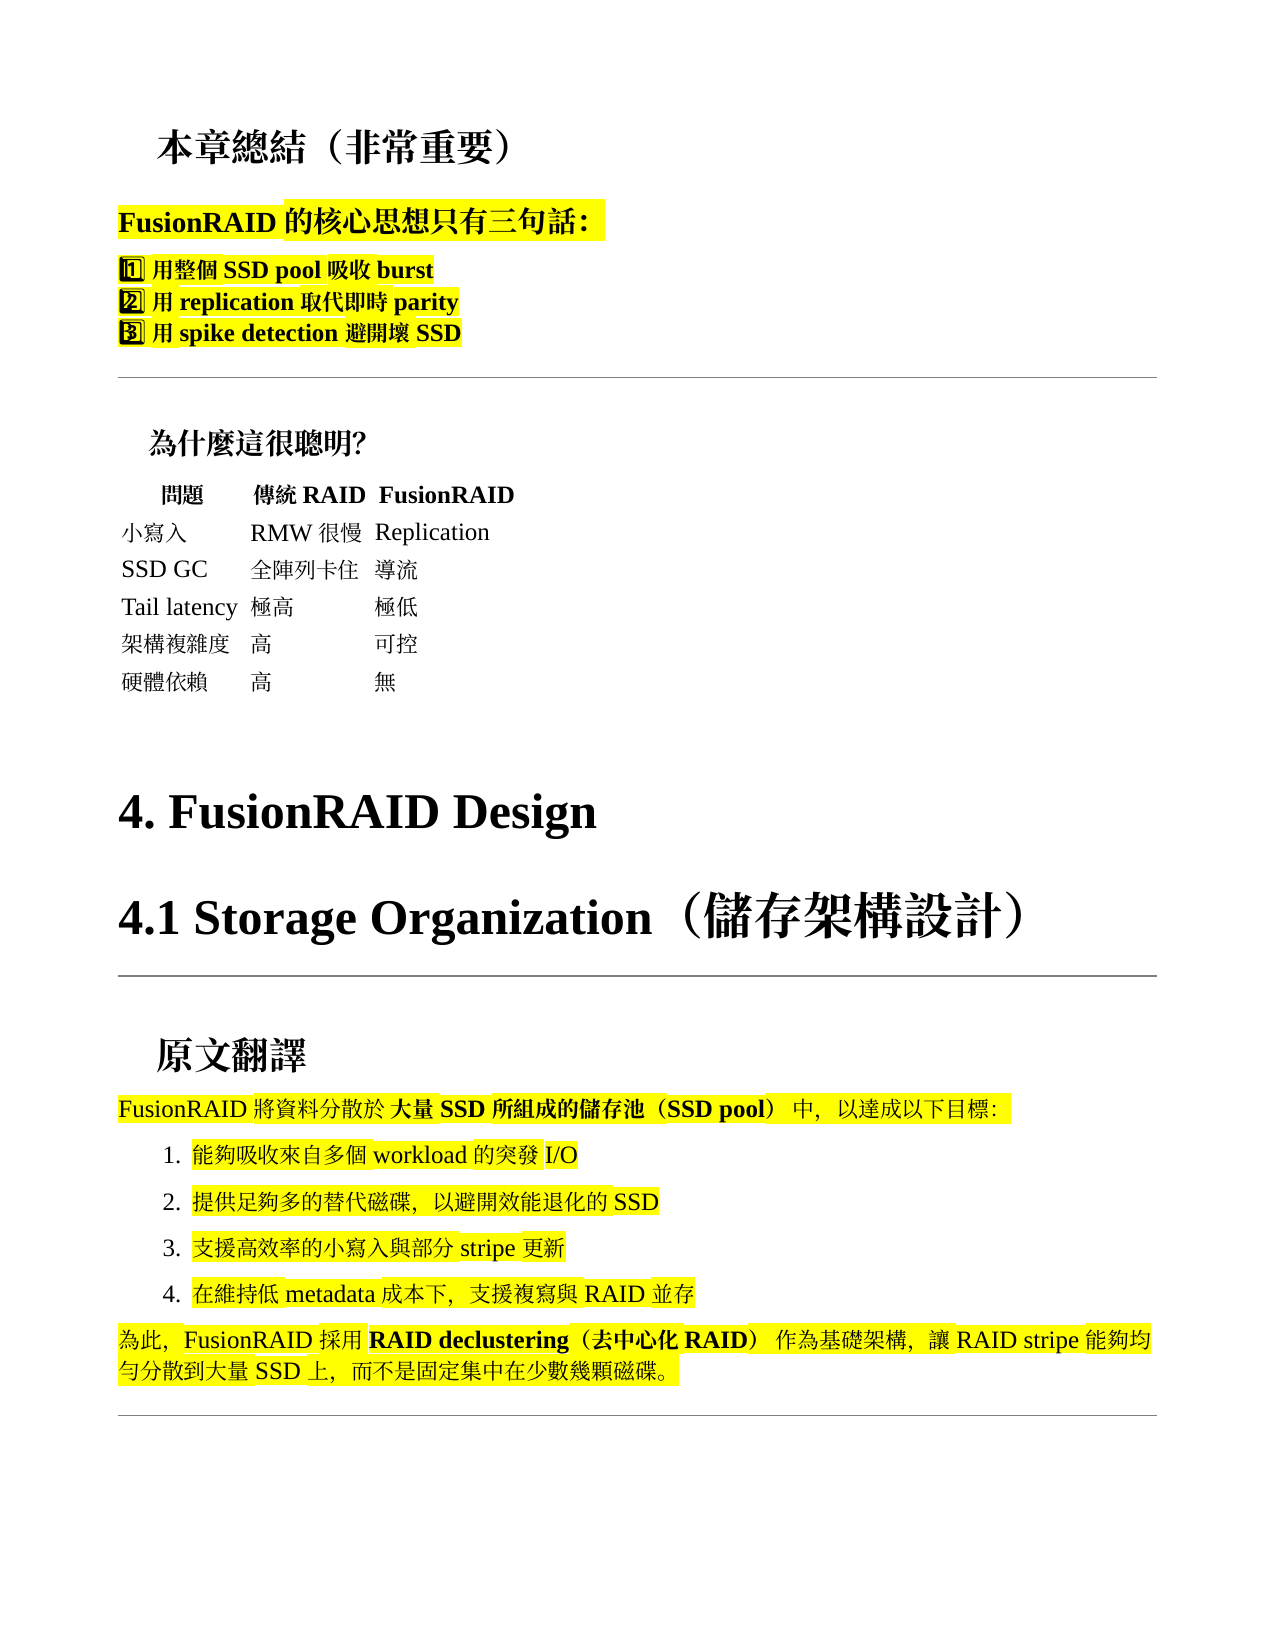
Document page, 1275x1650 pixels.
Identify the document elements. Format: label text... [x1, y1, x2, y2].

table_cell 高 [247, 662, 372, 699]
table_cell 導流 [372, 550, 522, 587]
table_cell Replication [372, 513, 522, 550]
text 為此，FusionRAID 採用 RAID declustering（去中心化 RAID） 作為基礎架構，讓 RAID stripe 能夠均勻分散到大量 SSD 上，而不是固定集中在少數幾顆磁碟。 [118, 1323, 1157, 1386]
table_cell 可控 [372, 625, 522, 662]
table_header 傳統 RAID [247, 476, 372, 513]
subtitle 📘 原文翻譯 [118, 1026, 1157, 1080]
text FusionRAID 將資料分散於 大量 SSD 所組成的儲存池（SSD pool） 中，以達成以下目標： [118, 1093, 1157, 1124]
table_cell 架構複雜度 [118, 625, 247, 662]
text 1️⃣ 用整個 SSD pool 吸收 burst 2️⃣ 用 replication 取代即時 parity 3️⃣ 用 spike detection 避開壞 SSD [118, 253, 1157, 348]
table_header 問題 [118, 476, 247, 513]
table_cell SSD GC [118, 550, 247, 587]
table_cell 極高 [247, 588, 372, 625]
table_cell Tail latency [118, 588, 247, 625]
table_cell RMW 很慢 [247, 513, 372, 550]
table_cell 高 [247, 625, 372, 662]
subtitle 🚀 為什麼這很聰明？ [118, 421, 1157, 463]
subtitle 4. FusionRAID Design [118, 782, 1157, 839]
subtitle FusionRAID 的核心思想只有三句話： [118, 199, 1157, 241]
list 支援高效率的小寫入與部分 stripe 更新 [162, 1231, 1157, 1262]
table_header FusionRAID [372, 476, 522, 513]
list 在維持低 metadata 成本下，支援複寫與 RAID 並存 [162, 1277, 1157, 1308]
subtitle 4.1 Storage Organization（儲存架構設計） [118, 877, 1157, 949]
table_cell 無 [372, 662, 522, 699]
subtitle ✅ 本章總結（非常重要） [118, 118, 1157, 172]
table_cell 小寫入 [118, 513, 247, 550]
list 提供足夠多的替代磁碟，以避開效能退化的 SSD [162, 1185, 1157, 1216]
table_cell 硬體依賴 [118, 662, 247, 699]
list 能夠吸收來自多個 workload 的突發 I/O [162, 1139, 1157, 1170]
table_cell 極低 [372, 588, 522, 625]
table_cell 全陣列卡住 [247, 550, 372, 587]
